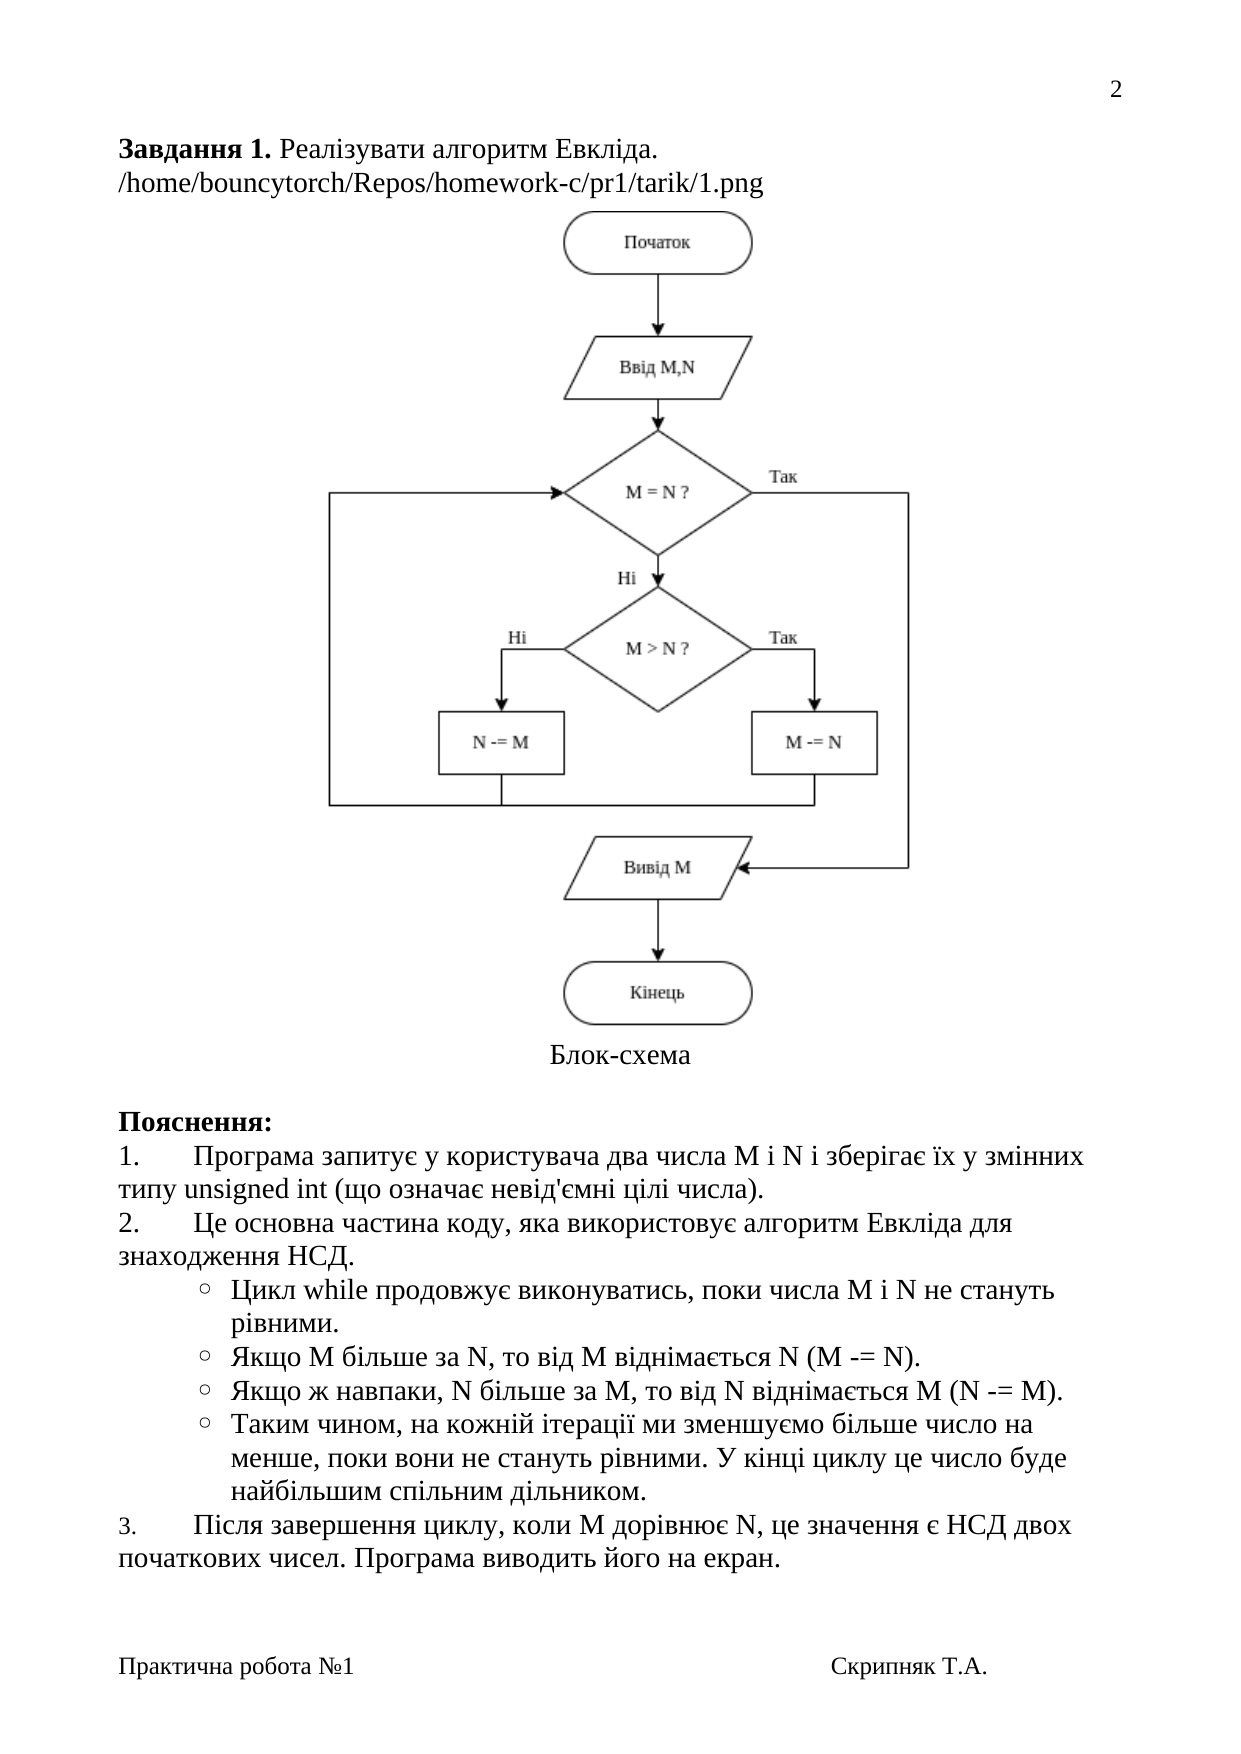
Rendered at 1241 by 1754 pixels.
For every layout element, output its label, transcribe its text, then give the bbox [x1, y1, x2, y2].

list Якщо M більше за N, то від M віднімається N (M -= N). [193, 1339, 1122, 1373]
picture [318, 211, 922, 1027]
list Після завершення циклу, коли M дорівнює N, це значення є НСД двох початкових чисел. Програма виводить його на екран. [118, 1507, 1122, 1574]
list Це основна частина коду, яка використовує алгоритм Евкліда для знаходження НСД. [118, 1205, 1122, 1272]
list Програма запитує у користувача два числа M і N і зберігає їх у змінних типу unsigned int (що означає невід'ємні цілі числа). [118, 1138, 1122, 1205]
text Завдання 1. Реалізувати алгоритм Евкліда. [118, 131, 1122, 165]
list Якщо ж навпаки, N більше за M, то від N віднімається M (N -= M). [193, 1373, 1122, 1406]
text Блок-схема [118, 1037, 1122, 1071]
list Таким чином, на кожній ітерації ми зменшуємо більше число на менше, поки вони не стануть рівними. У кінці циклу це число буде найбільшим спільним дільником. [193, 1406, 1122, 1507]
text Пояснення: [118, 1104, 1122, 1138]
list Цикл while продовжує виконуватись, поки числа M і N не стануть рівними. [193, 1272, 1122, 1339]
text /home/bouncytorch/Repos/homework-c/pr1/tarik/1.png [118, 165, 1122, 198]
